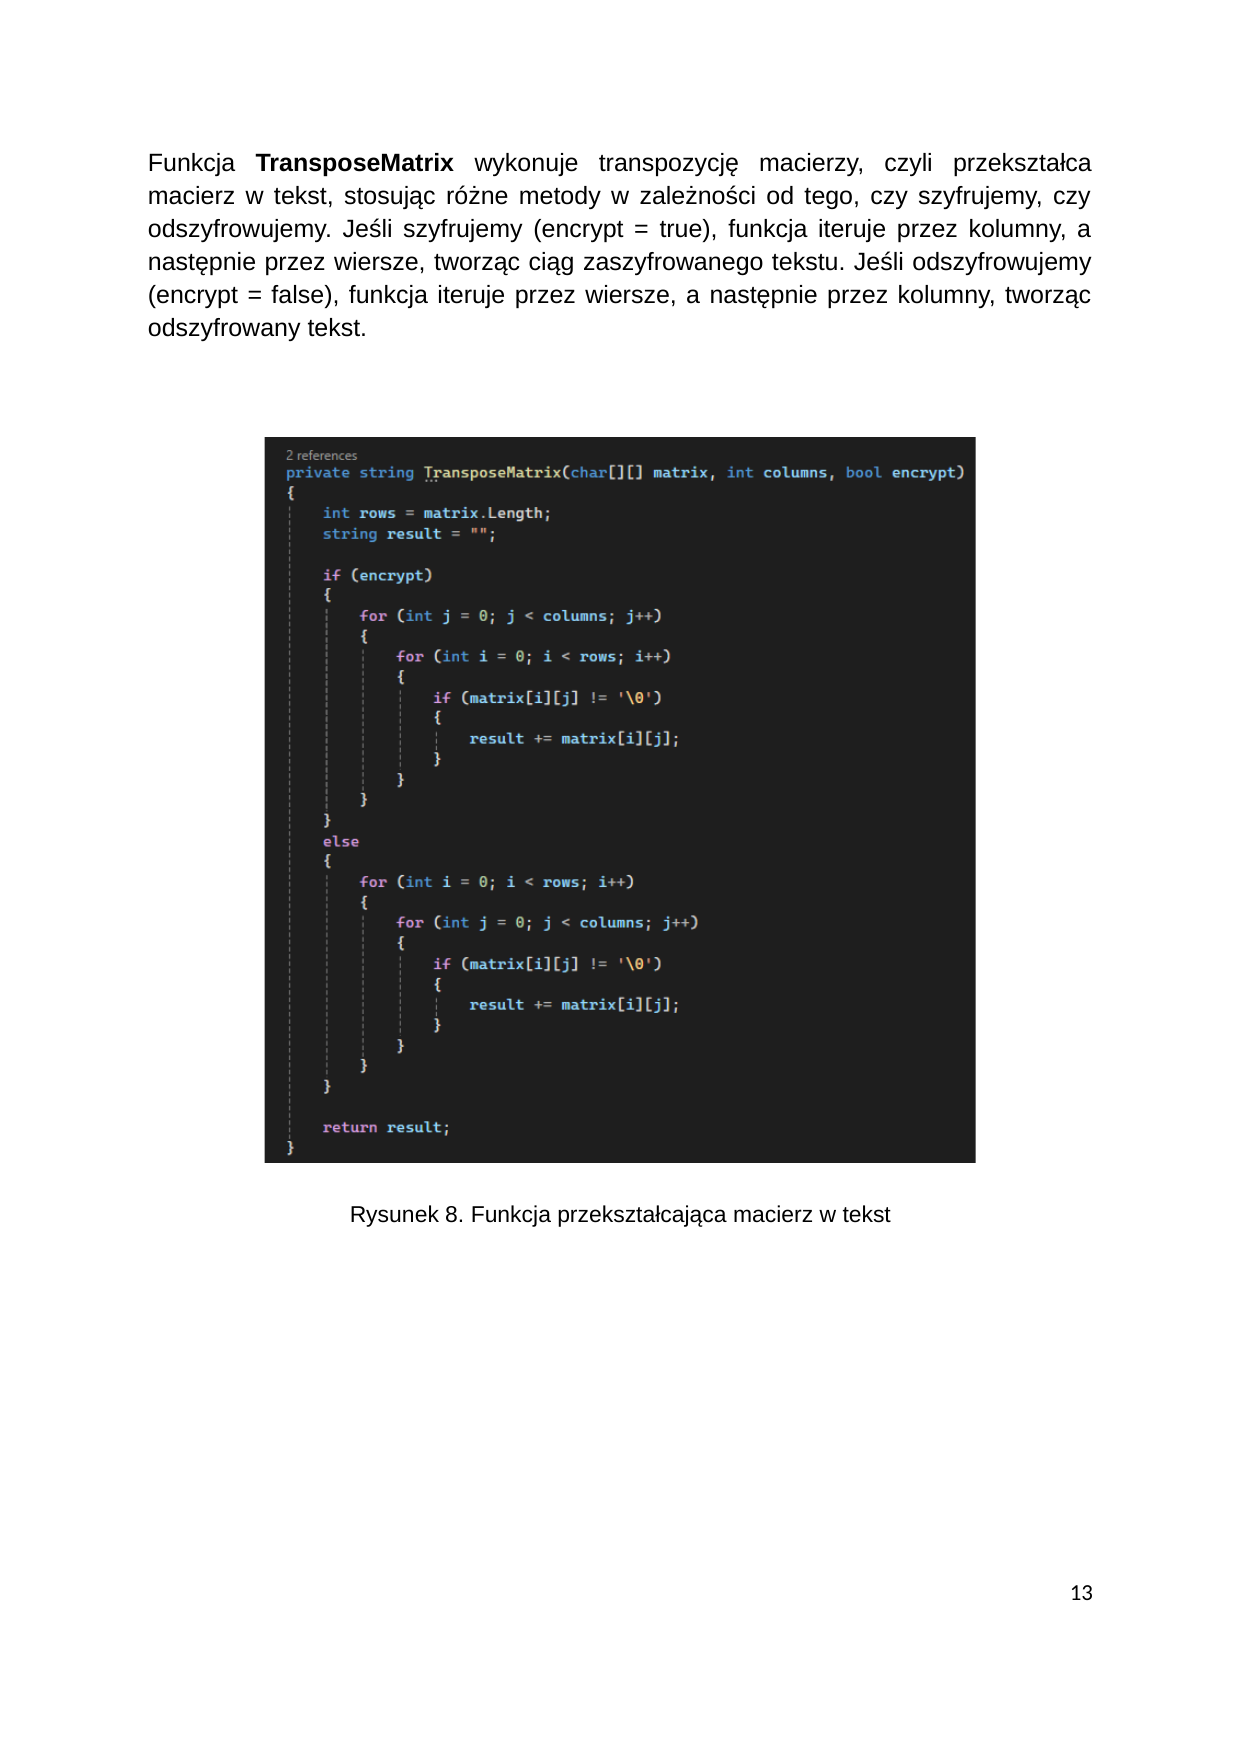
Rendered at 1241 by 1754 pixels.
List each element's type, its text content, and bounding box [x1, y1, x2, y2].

text Rysunek 8. Funkcja przekształcająca macierz w tekst [148, 438, 1093, 1227]
picture [264, 437, 976, 1163]
text Funkcja TransposeMatrix wykonuje transpozycję macierzy, czyli przekształca macierz w tekst, stosując różne metody w zależności od tego, czy szyfrujemy, czy odszyfrowujemy. Jeśli szyfrujemy (encrypt = true), funkcja iteruje przez kolumny, a następnie przez wiersze, tworząc ciąg zaszyfrowanego tekstu. Jeśli odszyfrowujemy (encrypt = false), funkcja iteruje przez wiersze, a następnie przez kolumny, tworząc odszyfrowany tekst. [148, 148, 1093, 341]
